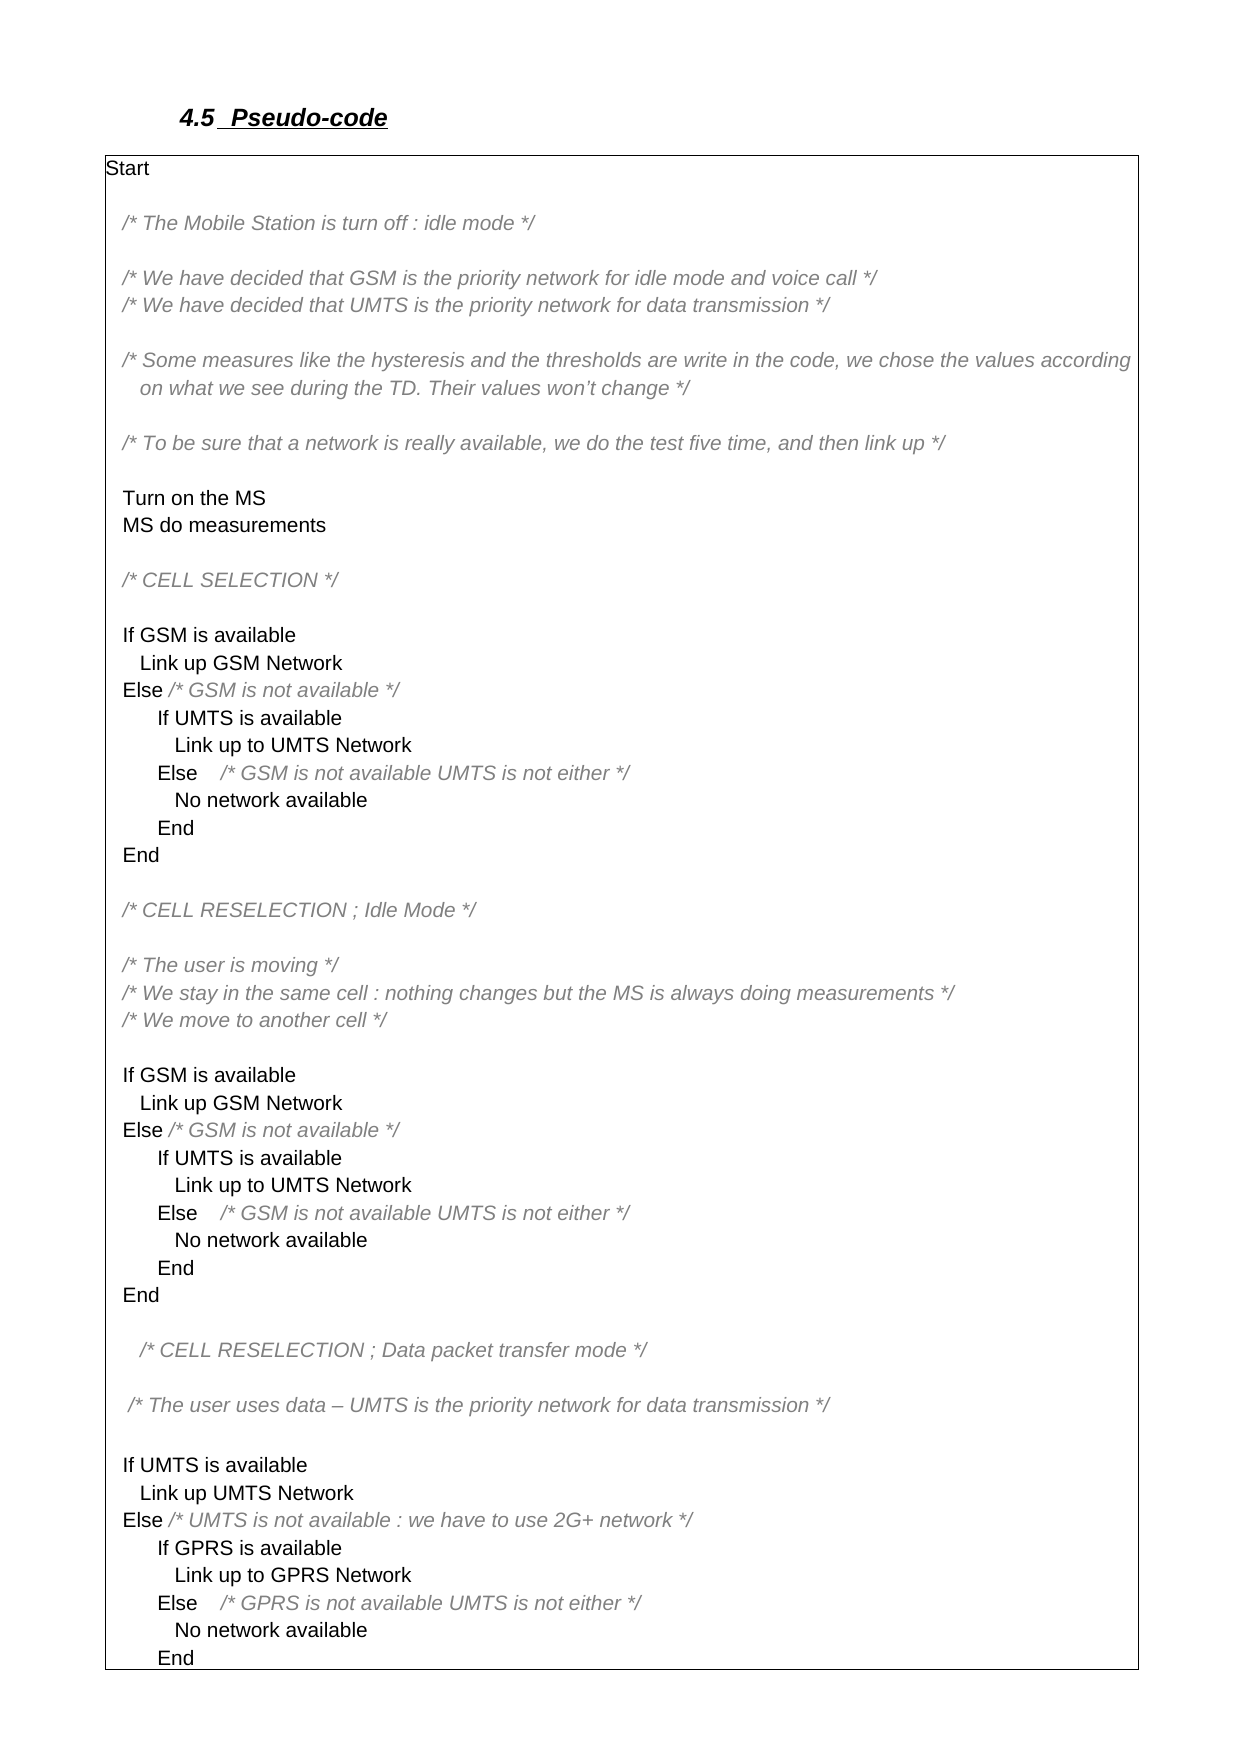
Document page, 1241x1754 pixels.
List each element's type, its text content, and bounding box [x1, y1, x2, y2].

text /* We stay in the same cell : nothing changes but the MS is always doing measurements */ [106, 980, 1138, 1005]
text End [106, 843, 1138, 867]
text Else /* GSM is not available */ [106, 1118, 1138, 1142]
text If UMTS is available [106, 1453, 1138, 1477]
text Link up GSM Network [106, 1090, 1138, 1115]
text Else /* GSM is not available UMTS is not either */ [106, 760, 1138, 785]
text Start [106, 156, 1138, 180]
text Link up to UMTS Network [106, 733, 1138, 757]
text No network available [106, 1618, 1138, 1642]
text /* CELL SELECTION */ [106, 568, 1138, 592]
text /* The Mobile Station is turn off : idle mode */ [106, 210, 1138, 235]
text End [106, 1255, 1138, 1280]
text Link up GSM Network [106, 650, 1138, 675]
text Link up to UMTS Network [106, 1173, 1138, 1197]
text /* CELL RESELECTION ; Idle Mode */ [106, 898, 1138, 922]
text /* Some measures like the hysteresis and the thresholds are write in the code, we chose the values according [106, 348, 1138, 372]
text If GSM is available [106, 623, 1138, 647]
text Else /* GSM is not available */ [106, 678, 1138, 702]
text End [106, 815, 1138, 840]
text No network available [106, 1228, 1138, 1252]
text If GSM is available [106, 1063, 1138, 1087]
text /* We have decided that GSM is the priority network for idle mode and voice call */ [106, 265, 1138, 290]
text End [106, 1283, 1138, 1307]
subtitle Pseudo-code [179, 102, 1138, 131]
text If UMTS is available [106, 1145, 1138, 1170]
text Else /* GSM is not available UMTS is not either */ [106, 1200, 1138, 1225]
text If GPRS is available [106, 1535, 1138, 1560]
text /* The user uses data – UMTS is the priority network for data transmission */ [106, 1393, 1138, 1417]
text /* The user is moving */ [106, 953, 1138, 977]
text End [106, 1645, 1138, 1669]
text Turn on the MS [106, 485, 1138, 510]
text /* We move to another cell */ [106, 1008, 1138, 1032]
text on what we see during the TD. Their values won’t change */ [106, 375, 1138, 400]
text Link up to GPRS Network [106, 1563, 1138, 1587]
text No network available [106, 788, 1138, 812]
text MS do measurements [106, 513, 1138, 537]
text /* CELL RESELECTION ; Data packet transfer mode */ [106, 1338, 1138, 1362]
text /* We have decided that UMTS is the priority network for data transmission */ [106, 293, 1138, 317]
text If UMTS is available [106, 705, 1138, 730]
text Else /* GPRS is not available UMTS is not either */ [106, 1590, 1138, 1615]
text Else /* UMTS is not available : we have to use 2G+ network */ [106, 1508, 1138, 1532]
text /* To be sure that a network is really available, we do the test five time, and then link up */ [106, 430, 1138, 455]
text Link up UMTS Network [106, 1480, 1138, 1505]
